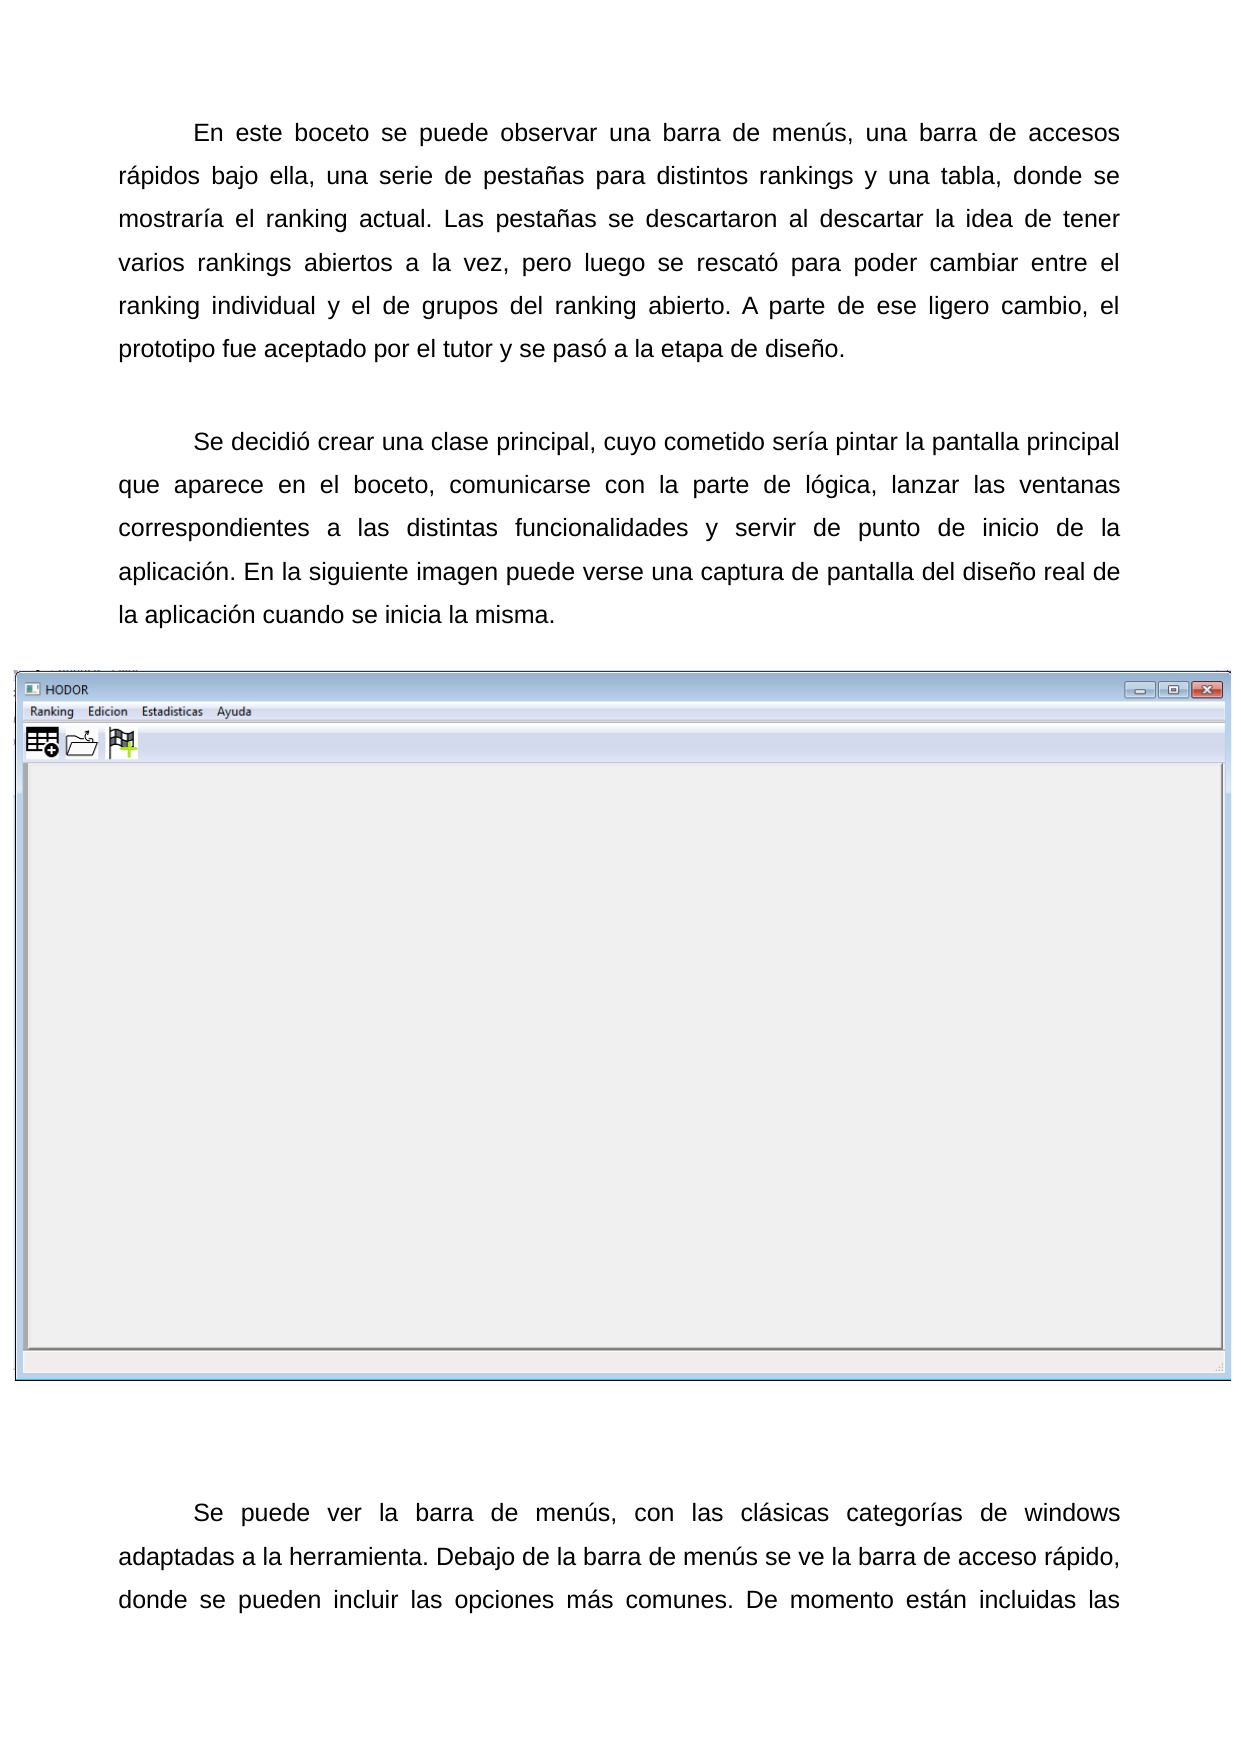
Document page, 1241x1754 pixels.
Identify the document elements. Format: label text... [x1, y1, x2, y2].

text Se decidió crear una clase principal, cuyo cometido sería pintar la pantalla principal que aparece en el boceto, comunicarse con la parte de lógica, lanzar las ventanas correspondientes a las distintas funcionalidades y servir de punto de inicio de la aplicación. En la siguiente imagen puede verse una captura de pantalla del diseño real de la aplicación cuando se inicia la misma. [118, 427, 1122, 628]
picture [13, 670, 1232, 1381]
text En este boceto se puede observar una barra de menús, una barra de accesos rápidos bajo ella, una serie de pestañas para distintos rankings y una tabla, donde se mostraría el ranking actual. Las pestañas se descartaron al descartar la idea de tener varios rankings abiertos a la vez, pero luego se rescató para poder cambiar entre el ranking individual y el de grupos del ranking abierto. A parte de ese ligero cambio, el prototipo fue aceptado por el tutor y se pasó a la etapa de diseño. [118, 118, 1122, 362]
text Se puede ver la barra de menús, con las clásicas categorías de windows adaptadas a la herramienta. Debajo de la barra de menús se ve la barra de acceso rápido, donde se pueden incluir las opciones más comunes. De momento están incluidas las [118, 1498, 1122, 1613]
